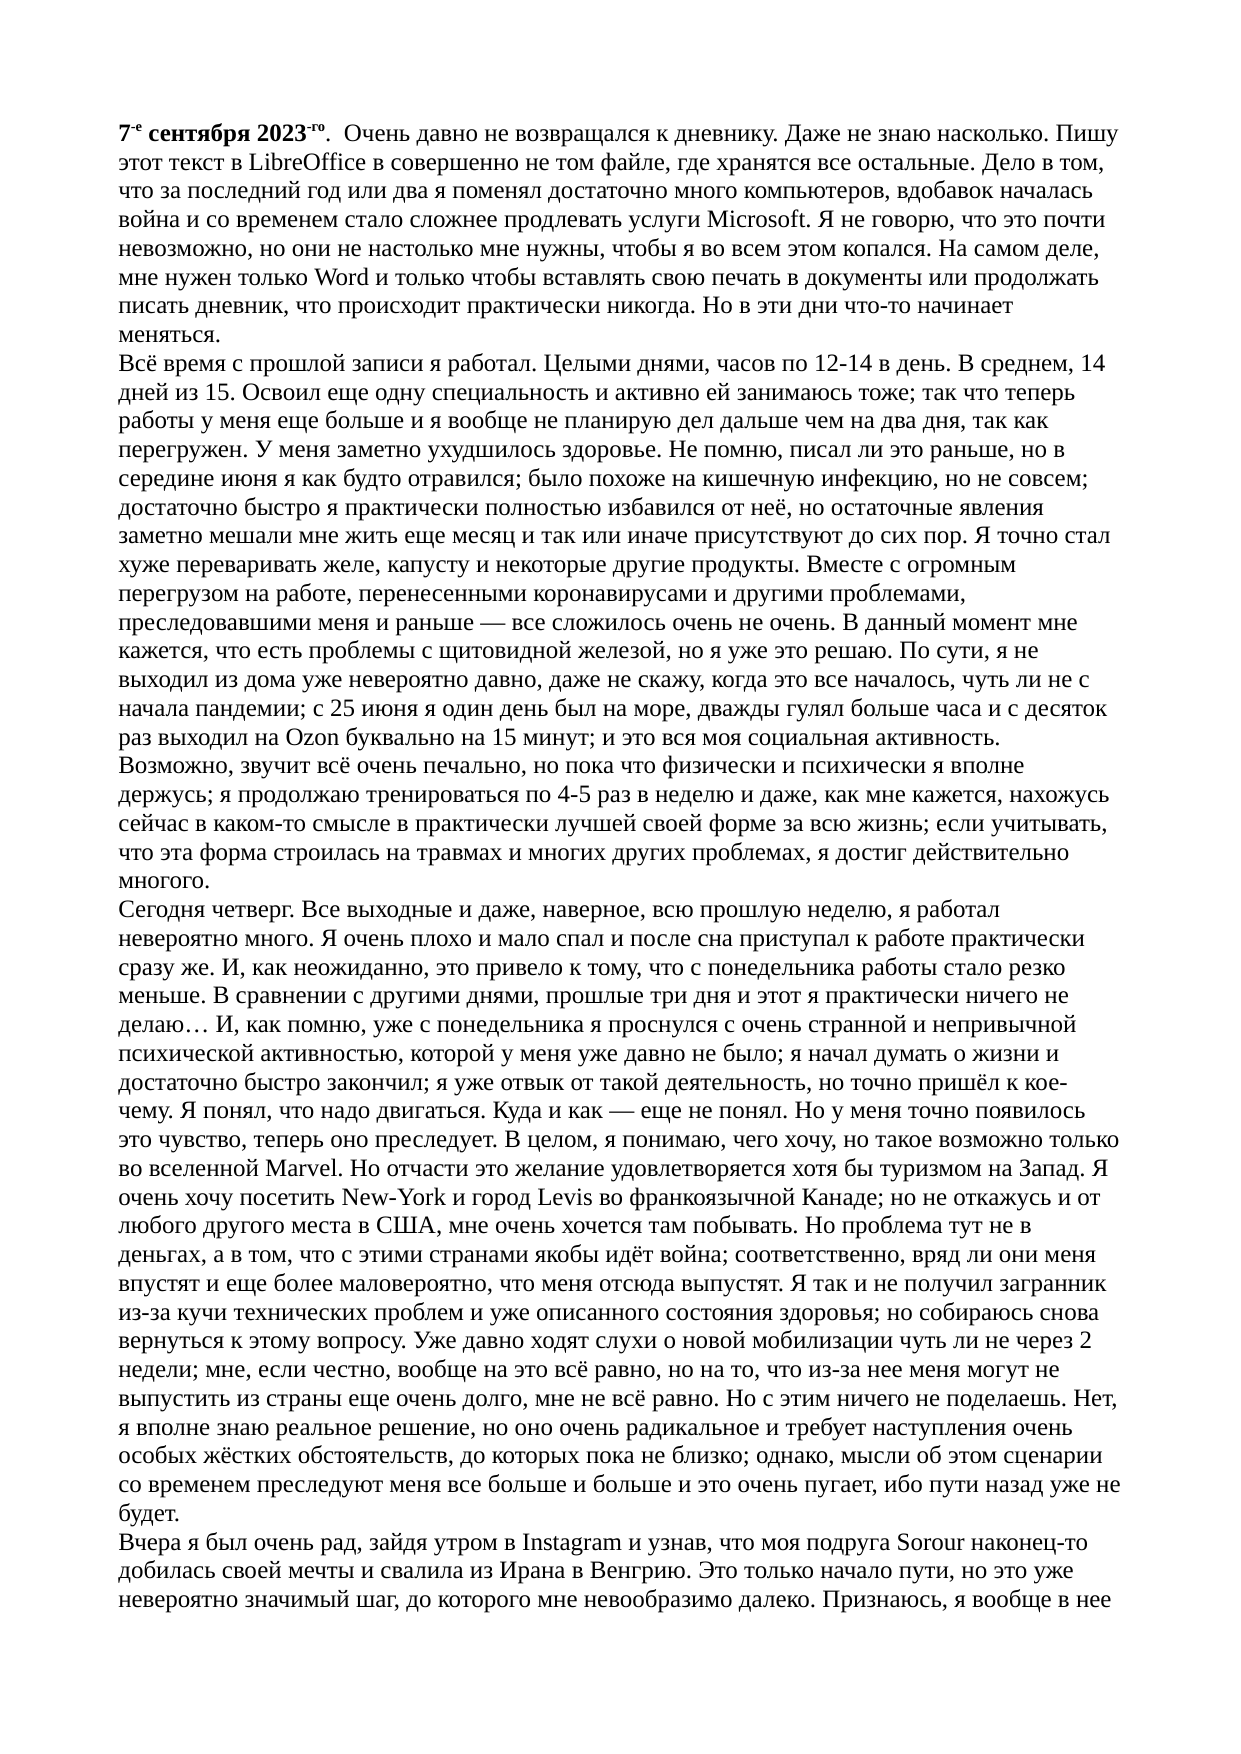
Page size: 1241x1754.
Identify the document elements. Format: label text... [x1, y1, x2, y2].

text 7-е сентября 2023-го. Очень давно не возвращался к дневнику. Даже не знаю насколько. Пишу этот текст в LibreOffice в совершенно не том файле, где хранятся все остальные. Дело в том, что за последний год или два я поменял достаточно много компьютеров, вдобавок началась война и со временем стало сложнее продлевать услуги Microsoft. Я не говорю, что это почти невозможно, но они не настолько мне нужны, чтобы я во всем этом копался. На самом деле, мне нужен только Word и только чтобы вставлять свою печать в документы или продолжать писать дневник, что происходит практически никогда. Но в эти дни что-то начинает меняться. [118, 118, 1122, 348]
text Всё время с прошлой записи я работал. Целыми днями, часов по 12-14 в день. В среднем, 14 дней из 15. Освоил еще одну специальность и активно ей занимаюсь тоже; так что теперь работы у меня еще больше и я вообще не планирую дел дальше чем на два дня, так как перегружен. У меня заметно ухудшилось здоровье. Не помню, писал ли это раньше, но в середине июня я как будто отравился; было похоже на кишечную инфекцию, но не совсем; достаточно быстро я практически полностью избавился от неё, но остаточные явления заметно мешали мне жить еще месяц и так или иначе присутствуют до сих пор. Я точно стал хуже переваривать желе, капусту и некоторые другие продукты. Вместе с огромным перегрузом на работе, перенесенными коронавирусами и другими проблемами, преследовавшими меня и раньше — все сложилось очень не очень. В данный момент мне кажется, что есть проблемы с щитовидной железой, но я уже это решаю. По сути, я не выходил из дома уже невероятно давно, даже не скажу, когда это все началось, чуть ли не с начала пандемии; с 25 июня я один день был на море, дважды гулял больше часа и с десяток раз выходил на Ozon буквально на 15 минут; и это вся моя социальная активность. Возможно, звучит всё очень печально, но пока что физически и психически я вполне держусь; я продолжаю тренироваться по 4-5 раз в неделю и даже, как мне кажется, нахожусь сейчас в каком-то смысле в практически лучшей своей форме за всю жизнь; если учитывать, что эта форма строилась на травмах и многих других проблемах, я достиг действительно многого. [118, 348, 1122, 894]
text Сегодня четверг. Все выходные и даже, наверное, всю прошлую неделю, я работал невероятно много. Я очень плохо и мало спал и после сна приступал к работе практически сразу же. И, как неожиданно, это привело к тому, что с понедельника работы стало резко меньше. В сравнении с другими днями, прошлые три дня и этот я практически ничего не делаю… И, как помню, уже с понедельника я проснулся с очень странной и непривычной психической активностью, которой у меня уже давно не было; я начал думать о жизни и достаточно быстро закончил; я уже отвык от такой деятельность, но точно пришёл к кое-чему. Я понял, что надо двигаться. Куда и как — еще не понял. Но у меня точно появилось это чувство, теперь оно преследует. В целом, я понимаю, чего хочу, но такое возможно только во вселенной Marvel. Но отчасти это желание удовлетворяется хотя бы туризмом на Запад. Я очень хочу посетить New-York и город Levis во франкоязычной Канаде; но не откажусь и от любого другого места в США, мне очень хочется там побывать. Но проблема тут не в деньгах, а в том, что с этими странами якобы идёт война; соответственно, вряд ли они меня впустят и еще более маловероятно, что меня отсюда выпустят. Я так и не получил загранник из-за кучи технических проблем и уже описанного состояния здоровья; но собираюсь снова вернуться к этому вопросу. Уже давно ходят слухи о новой мобилизации чуть ли не через 2 недели; мне, если честно, вообще на это всё равно, но на то, что из-за нее меня могут не выпустить из страны еще очень долго, мне не всё равно. Но с этим ничего не поделаешь. Нет, я вполне знаю реальное решение, но оно очень радикальное и требует наступления очень особых жёстких обстоятельств, до которых пока не близко; однако, мысли об этом сценарии со временем преследуют меня все больше и больше и это очень пугает, ибо пути назад уже не будет. [118, 894, 1122, 1527]
text Вчера я был очень рад, зайдя утром в Instagram и узнав, что моя подруга Sorour наконец-то добилась своей мечты и свалила из Ирана в Венгрию. Это только начало пути, но это уже невероятно значимый шаг, до которого мне невообразимо далеко. Признаюсь, я вообще в нее [118, 1527, 1122, 1613]
